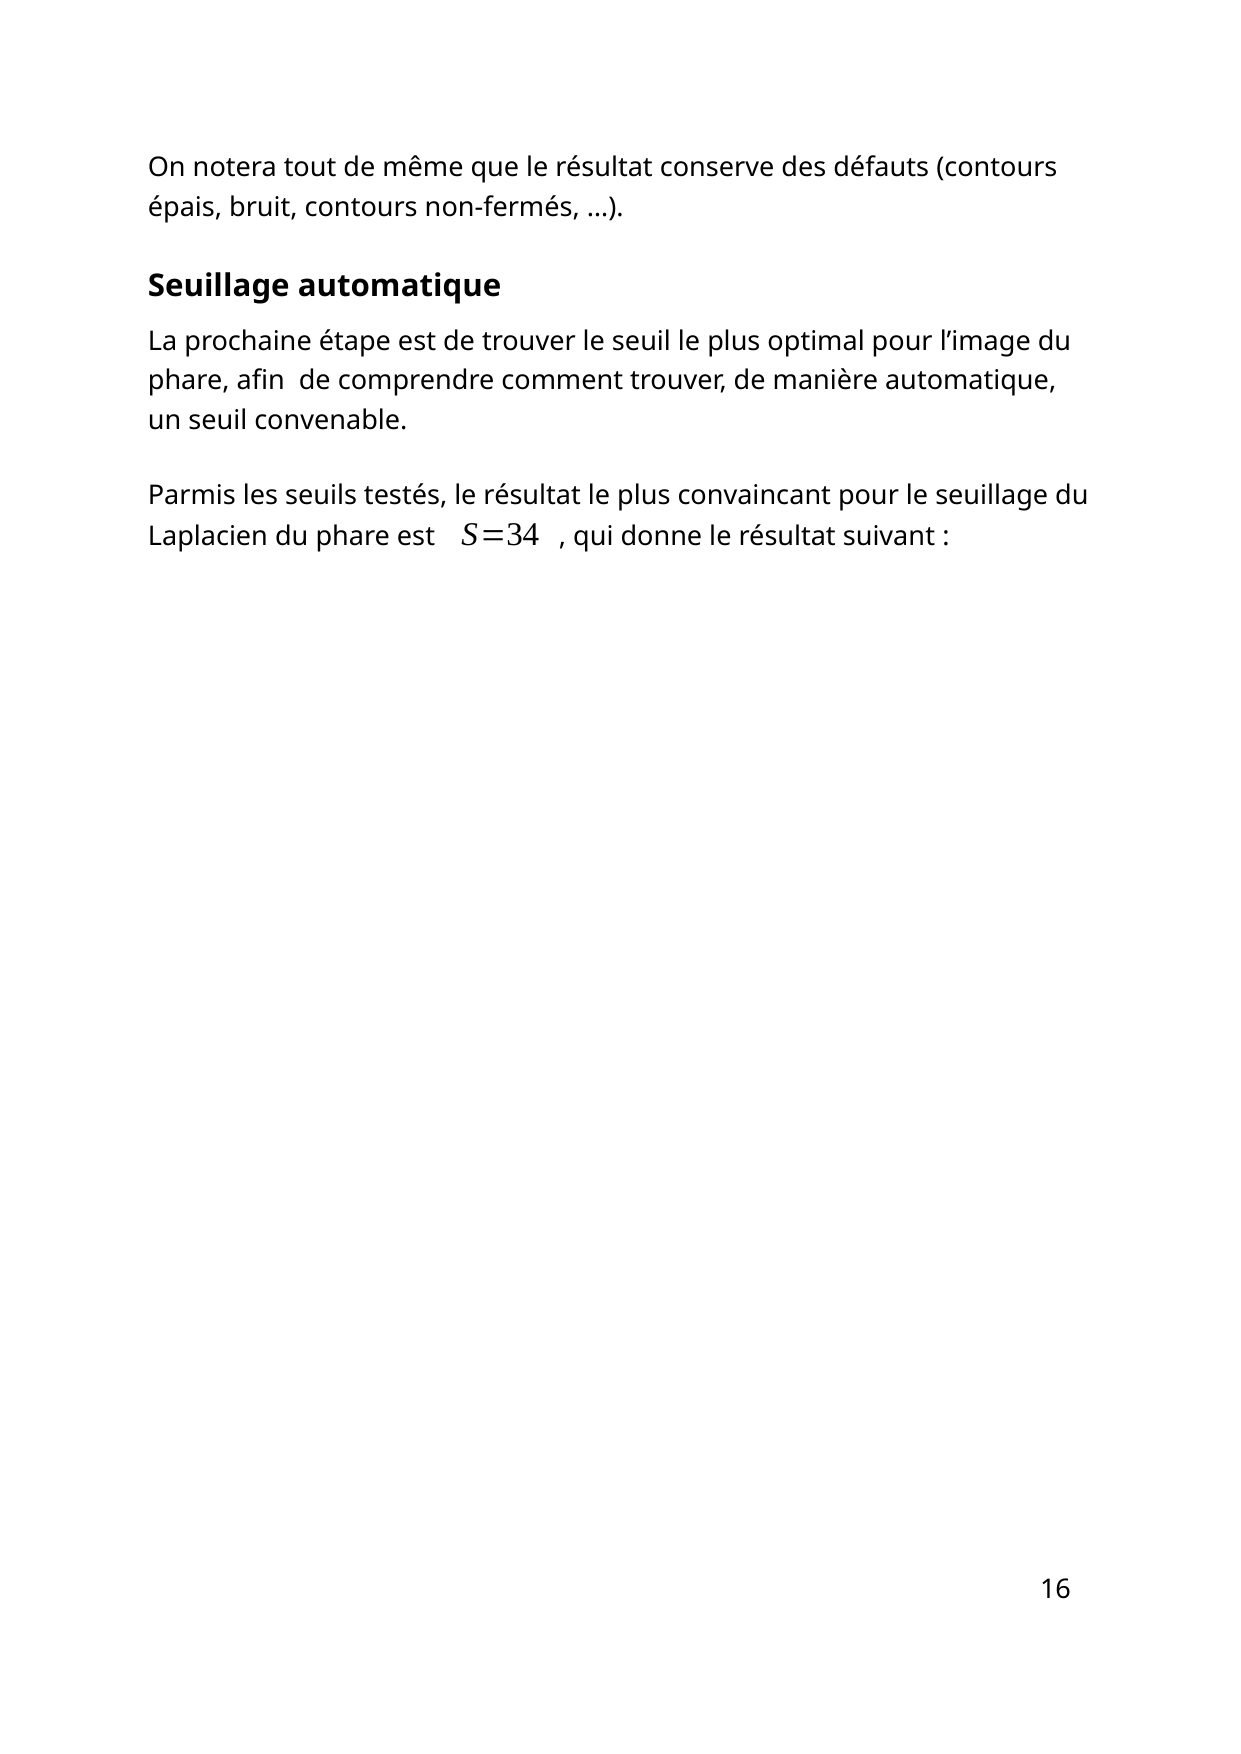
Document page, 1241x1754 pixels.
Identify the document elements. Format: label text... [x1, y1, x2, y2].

text Parmis les seuils testés, le résultat le plus convaincant pour le seuillage du Laplacien du phare est , qui donne le résultat suivant : [148, 476, 1093, 553]
text On notera tout de même que le résultat conserve des défauts (contours épais, bruit, contours non-fermés, …). [148, 148, 1093, 224]
text La prochaine étape est de trouver le seuil le plus optimal pour l’image du phare, afin de comprendre comment trouver, de manière automatique, un seuil convenable. [148, 321, 1093, 437]
text Seuillage automatique [148, 263, 1093, 305]
